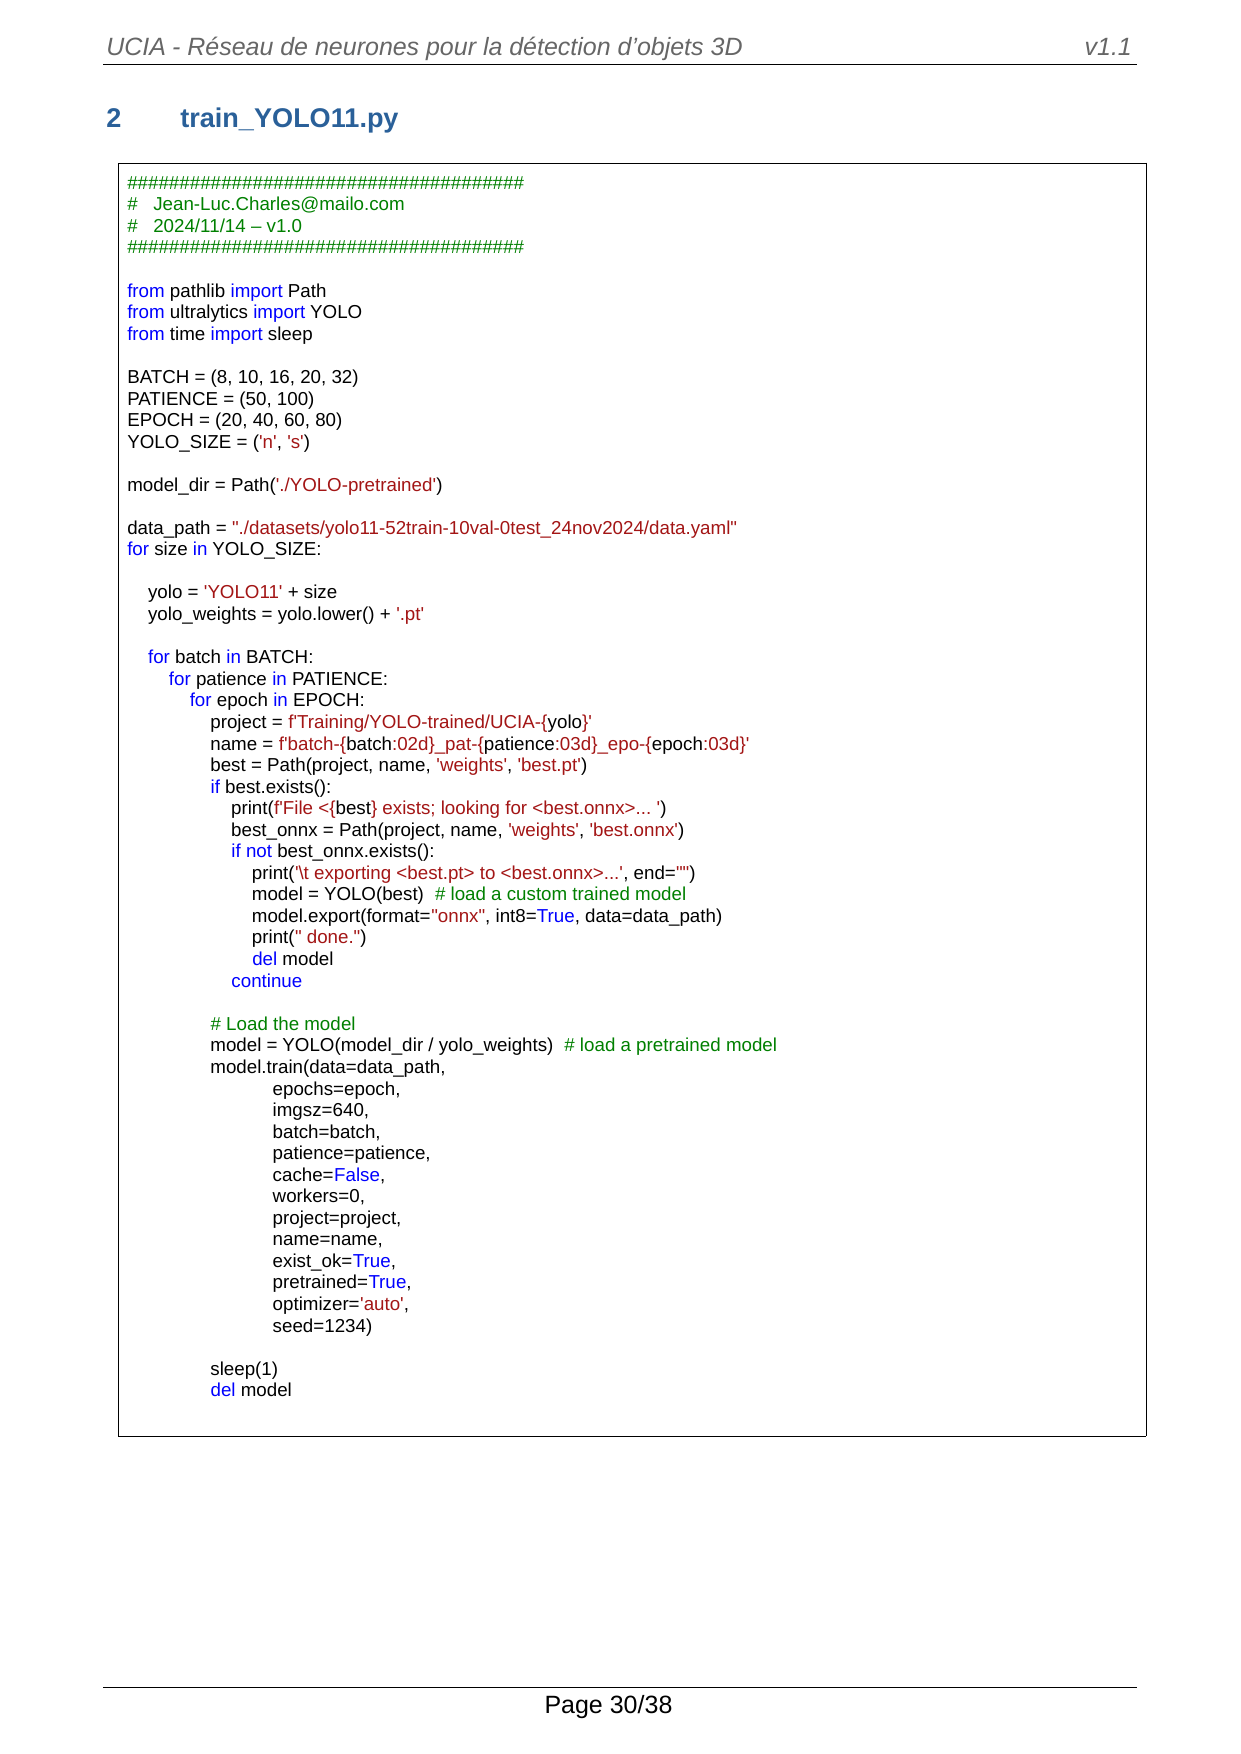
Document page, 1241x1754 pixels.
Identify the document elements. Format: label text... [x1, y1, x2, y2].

text del model [127, 948, 1137, 969]
text optimizer='auto', [127, 1293, 1137, 1314]
text # 2024/11/14 – v1.0 [127, 215, 1137, 236]
text from pathlib import Path [127, 279, 1137, 301]
text pretrained=True, [127, 1271, 1137, 1293]
text if best.exists(): [127, 775, 1137, 797]
text for epoch in EPOCH: [127, 689, 1137, 711]
text from time import sleep [127, 323, 1137, 344]
text name=name, [127, 1228, 1137, 1250]
text model.train(data=data_path, [127, 1056, 1137, 1077]
text exist_ok=True, [127, 1250, 1137, 1271]
text print('\t exporting <best.pt> to <best.onnx>...', end="") [127, 862, 1137, 883]
text name = f'batch-{batch:02d}_pat-{patience:03d}_epo-{epoch:03d}' [127, 732, 1137, 754]
text model.export(format="onnx", int8=True, data=data_path) [127, 905, 1137, 926]
text print(" done.") [127, 926, 1137, 948]
text sleep(1) [127, 1358, 1137, 1379]
text BATCH = (8, 10, 16, 20, 32) [127, 366, 1137, 387]
text yolo_weights = yolo.lower() + '.pt' [127, 603, 1137, 624]
text PATIENCE = (50, 100) [127, 387, 1137, 409]
text workers=0, [127, 1185, 1137, 1207]
text # Jean-Luc.Charles@mailo.com [127, 193, 1137, 215]
text ###################################### [127, 172, 1137, 193]
text best = Path(project, name, 'weights', 'best.pt') [127, 754, 1137, 775]
text # Load the model [127, 1013, 1137, 1034]
text project=project, [127, 1207, 1137, 1228]
text del model [127, 1379, 1137, 1401]
text YOLO_SIZE = ('n', 's') [127, 430, 1137, 452]
text patience=patience, [127, 1142, 1137, 1163]
text model = YOLO(model_dir / yolo_weights) # load a pretrained model [127, 1034, 1137, 1056]
text yolo = 'YOLO11' + size [127, 581, 1137, 603]
text for size in YOLO_SIZE: [127, 538, 1137, 560]
text data_path = "./datasets/yolo11-52train-10val-0test_24nov2024/data.yaml" [127, 517, 1137, 538]
text model = YOLO(best) # load a custom trained model [127, 883, 1137, 905]
text best_onnx = Path(project, name, 'weights', 'best.onnx') [127, 818, 1137, 840]
text seed=1234) [127, 1314, 1137, 1336]
text cache=False, [127, 1163, 1137, 1185]
text project = f'Training/YOLO-trained/UCIA-{yolo}' [127, 711, 1137, 732]
text ###################################### [127, 236, 1137, 258]
text batch=batch, [127, 1120, 1137, 1142]
text continue [127, 969, 1137, 991]
text epochs=epoch, [127, 1077, 1137, 1099]
text model_dir = Path('./YOLO-pretrained') [127, 473, 1137, 495]
subtitle train_YOLO11.py [106, 102, 1134, 133]
text print(f'File <{best} exists; looking for <best.onnx>... ') [127, 797, 1137, 818]
text from ultralytics import YOLO [127, 301, 1137, 323]
text if not best_onnx.exists(): [127, 840, 1137, 862]
text EPOCH = (20, 40, 60, 80) [127, 409, 1137, 430]
text for patience in PATIENCE: [127, 668, 1137, 689]
text imgsz=640, [127, 1099, 1137, 1120]
text for batch in BATCH: [127, 646, 1137, 668]
